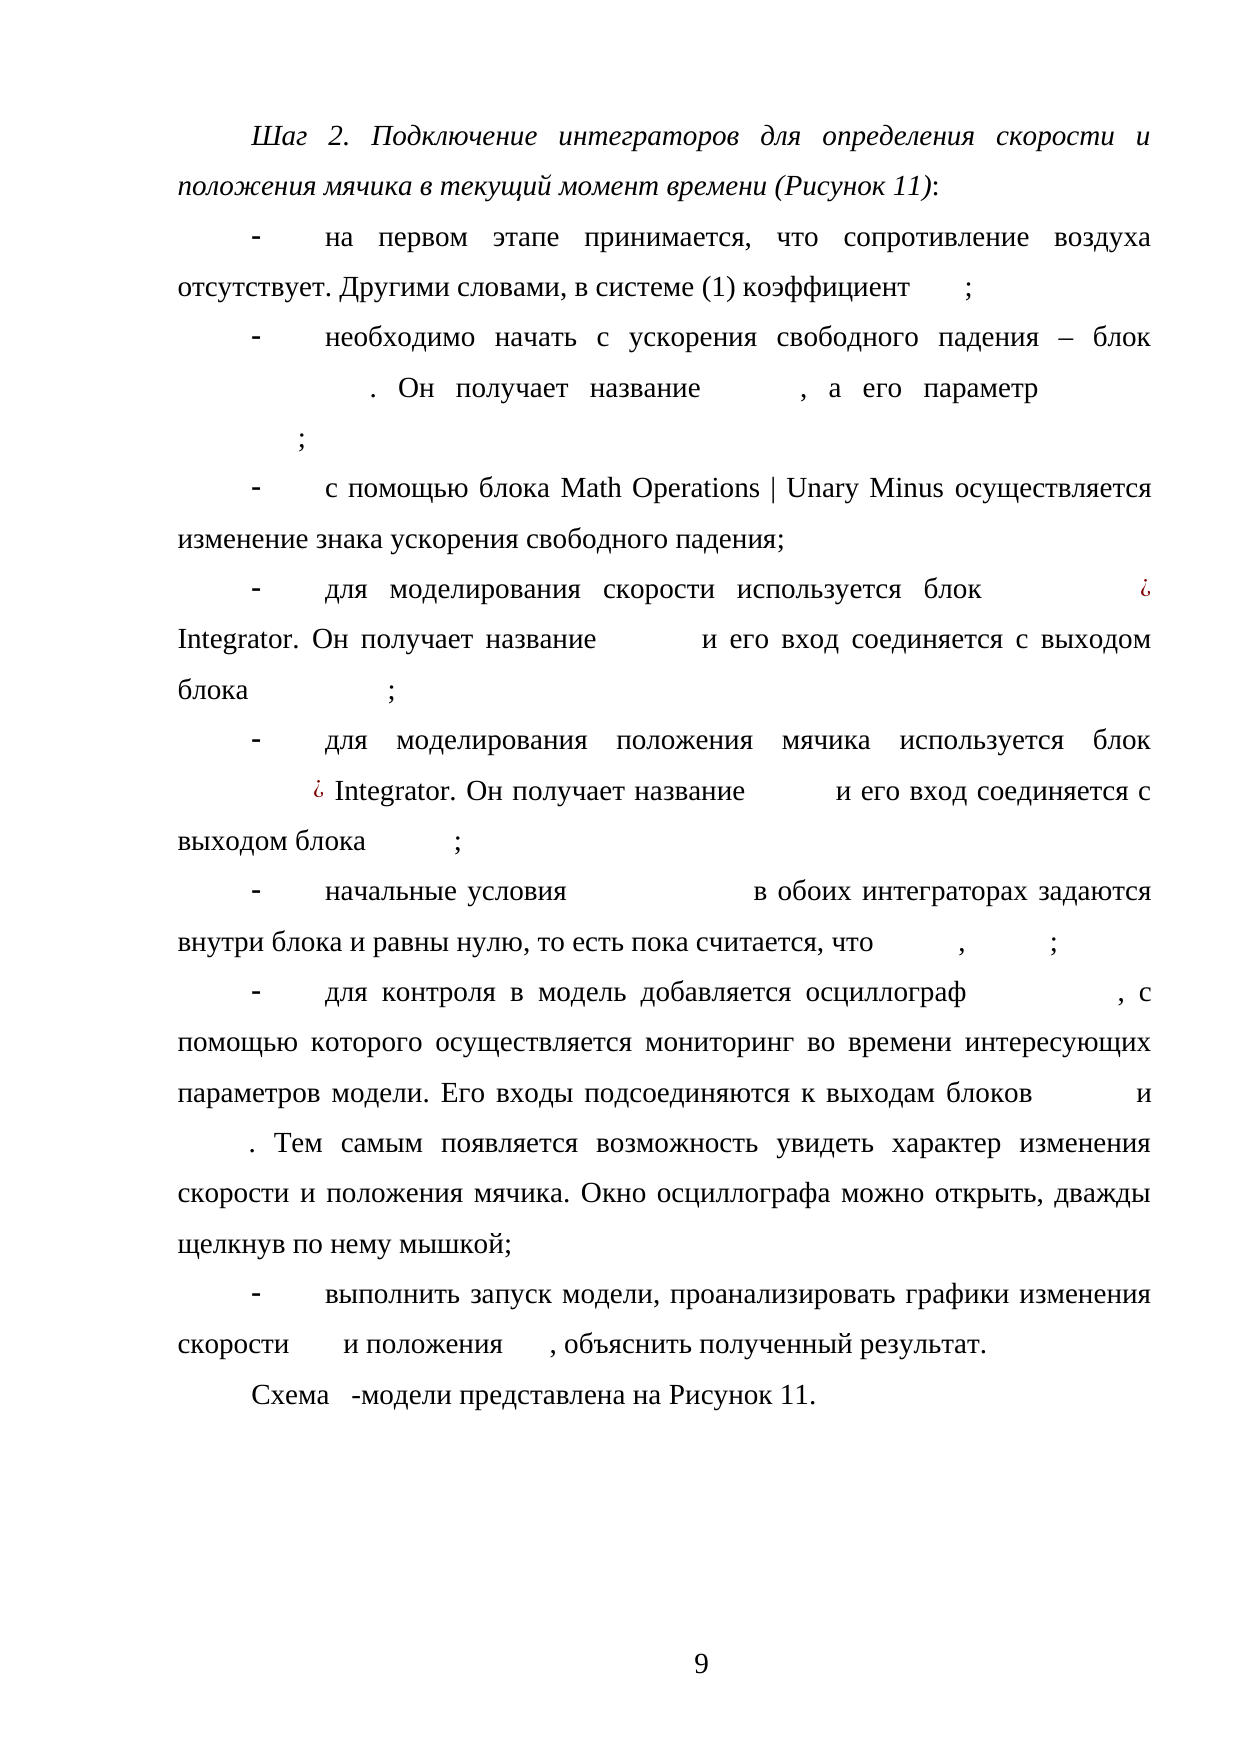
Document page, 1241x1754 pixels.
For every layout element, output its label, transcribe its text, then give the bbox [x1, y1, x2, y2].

list выполнить запуск модели, проанализировать графики изменения скорости и положения , объяснить полученный результат. [177, 1276, 1152, 1360]
list для контроля в модель добавляется осциллограф , с помощью которого осуществляется мониторинг во времени интересующих параметров модели. Его входы подсоединяются к выходам блоков и . Тем самым появляется возможность увидеть характер изменения скорости и положения мячика. Окно осциллографа можно открыть, дважды щелкнув по нему мышкой; [177, 974, 1152, 1259]
list для моделирования скорости используется блок Integrator. Он получает название и его вход соединяется с выходом блока ; [177, 571, 1152, 706]
list для моделирования положения мячика используется блок Integrator. Он получает название и его вход соединяется с выходом блока ; [177, 722, 1152, 857]
list необходимо начать с ускорения свободного падения – блок . Он получает название , а его параметр ; [177, 319, 1152, 454]
list с помощью блока Math Operations | Unary Minus осуществляется изменение знака ускорения свободного падения; [177, 471, 1152, 554]
text Шаг 2. Подключение интеграторов для определения скорости и положения мячика в текущий момент времени (Рисунок 11): [177, 118, 1152, 202]
list на первом этапе принимается, что сопротивление воздуха отсутствует. Другими словами, в системе (1) коэффициент ; [177, 219, 1152, 303]
text Схема -модели представлена на рисунок 11. [177, 1377, 1152, 1410]
list начальные условия в обоих интеграторах задаются внутри блока и равны нулю, то есть пока считается, что , ; [177, 873, 1152, 957]
